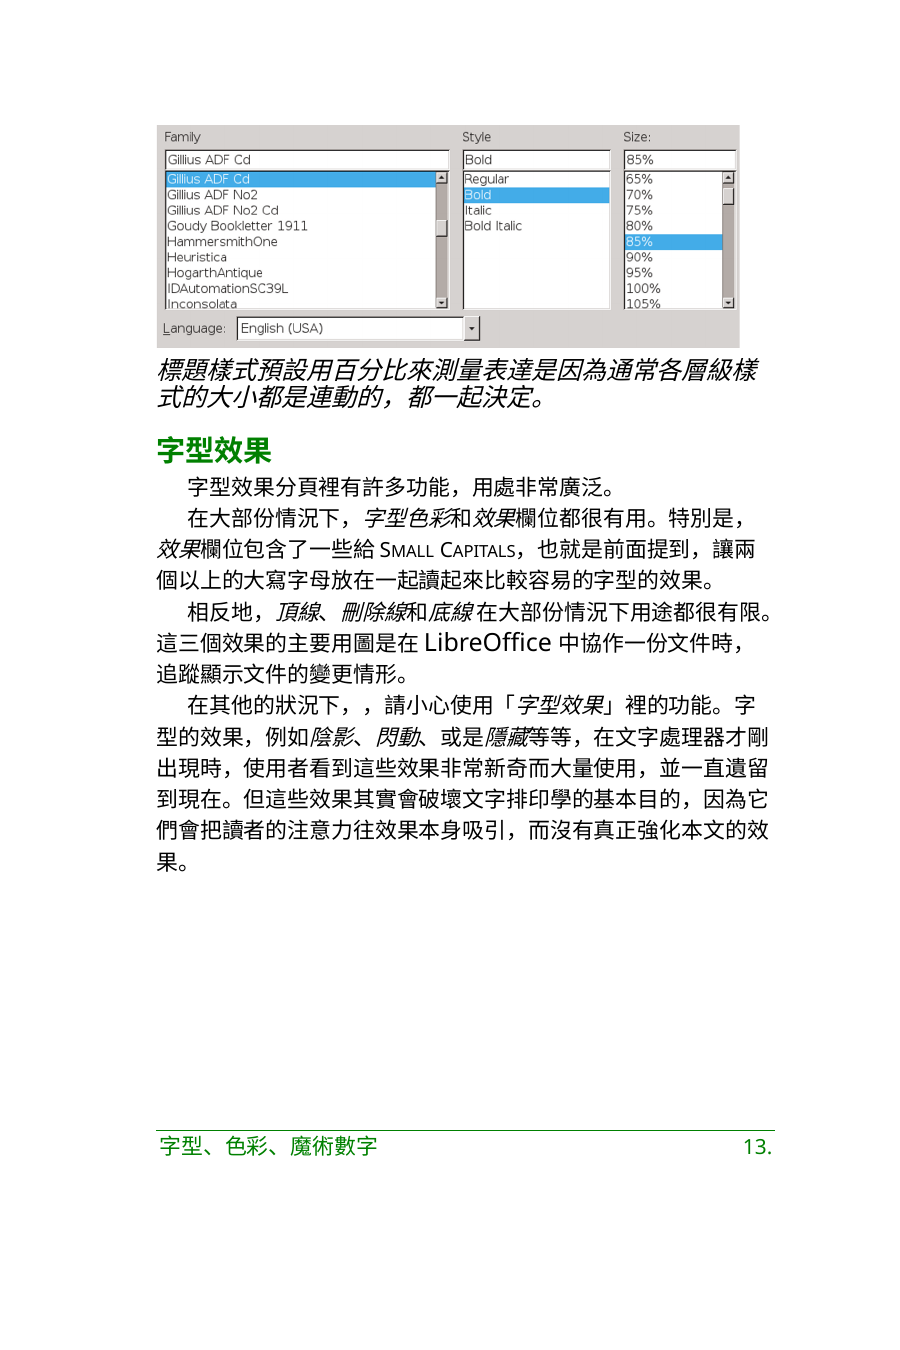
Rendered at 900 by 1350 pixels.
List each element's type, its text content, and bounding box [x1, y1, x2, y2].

text 在大部份情況下，字型色彩和效果欄位都很有用。特別是，效果欄位包含了一些給Small Capitals，也就是前面提到，讓兩個以上的大寫字母放在一起讀起來比較容易的字型的效果。 [156, 501, 775, 595]
text 相反地，頂線、刪除線和底線 在大部份情況下用途都很有限。這三個效果的主要用圖是在 LibreOffice 中協作一份文件時，追蹤顯示文件的變更情形。 [156, 595, 775, 689]
table_header [156, 125, 775, 350]
text 在其他的狀況下，，請小心使用「字型效果」裡的功能。字型的效果，例如陰影、閃動、或是隱藏等等，在文字處理器才剛出現時，使用者看到這些效果非常新奇而大量使用，並一直遺留到現在。但這些效果其實會破壞文字排印學的基本目的，因為它們會把讀者的注意力往效果本身吸引，而沒有真正強化本文的效果。 [156, 689, 775, 876]
subtitle 字型效果 [156, 428, 775, 470]
table_cell 標題樣式預設用百分比來測量表達是因為通常各層級樣式的大小都是連動的，都一起決定。 [156, 350, 775, 412]
picture [156, 125, 740, 348]
text 字型效果分頁裡有許多功能，用處非常廣泛。 [156, 470, 775, 501]
